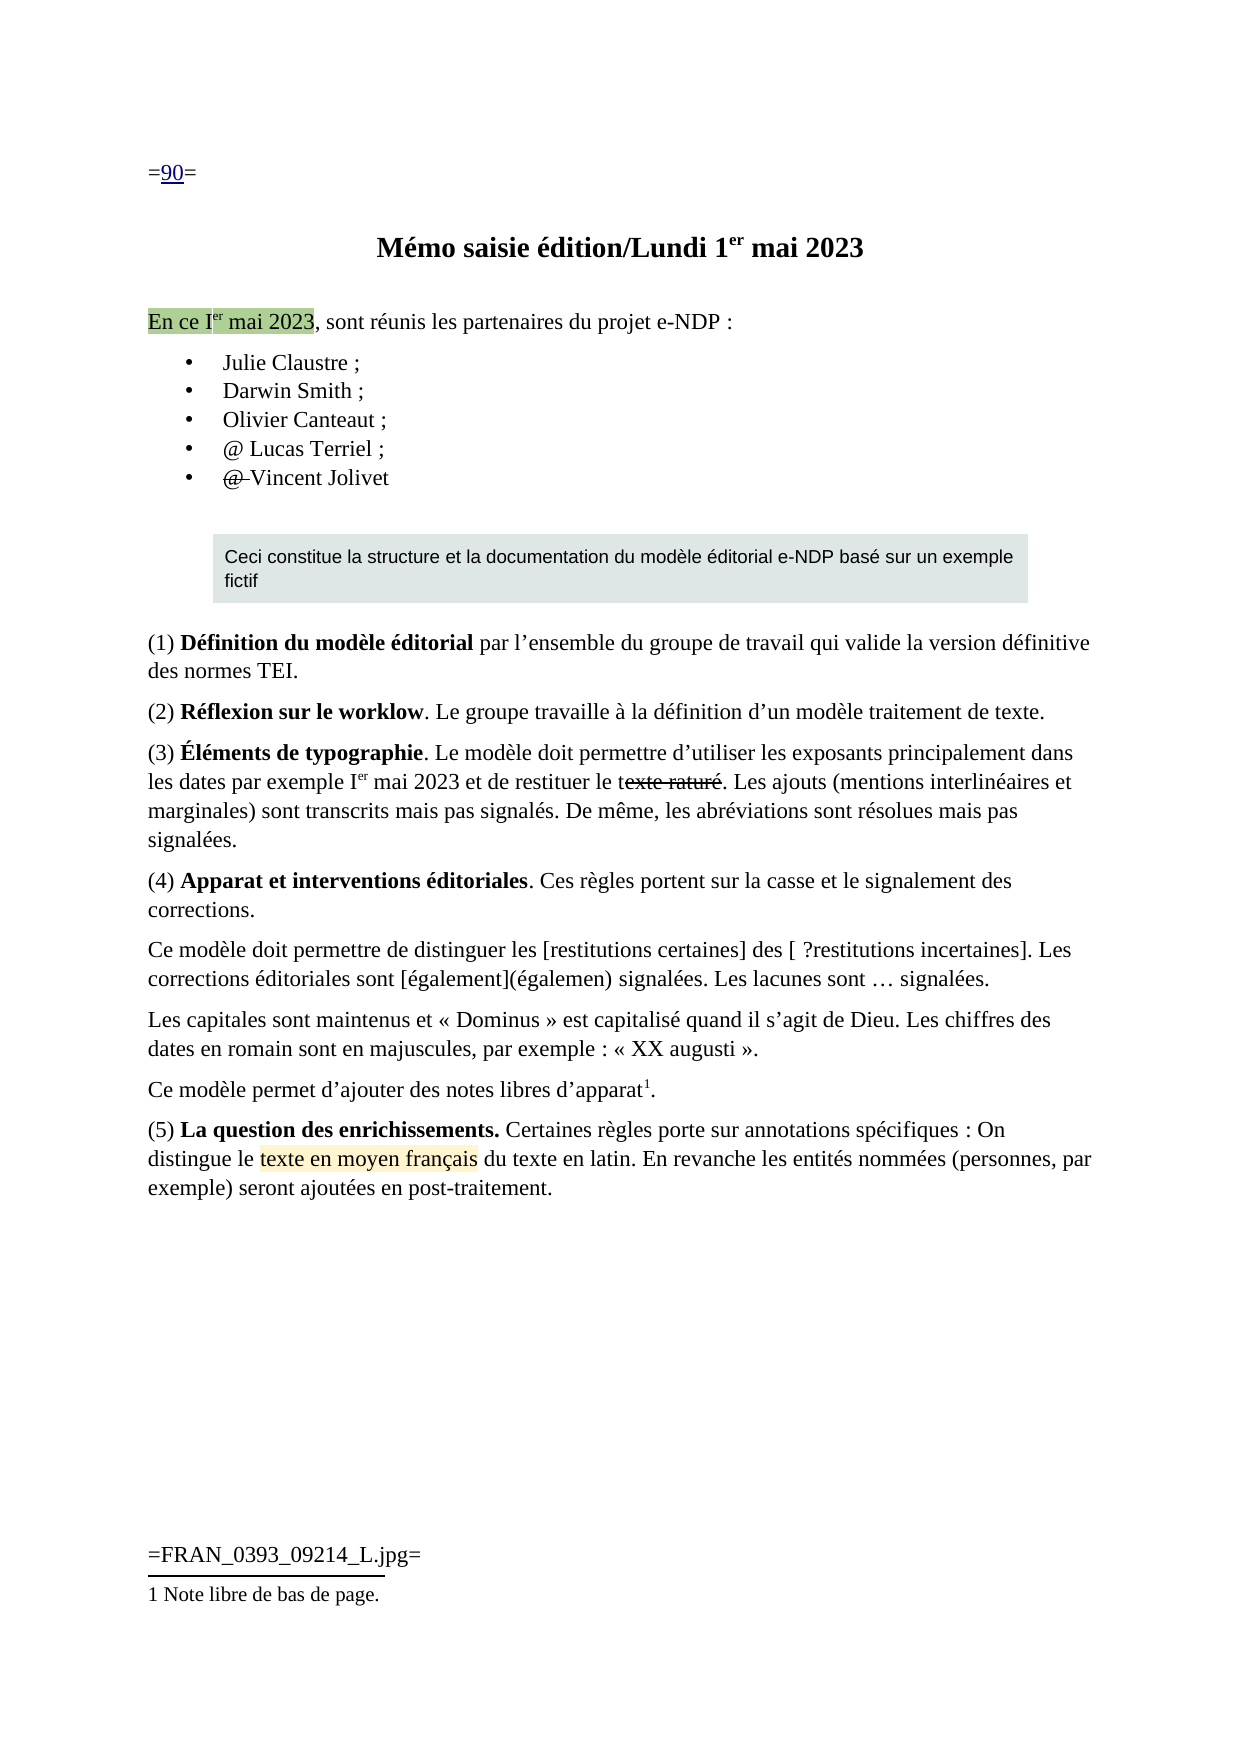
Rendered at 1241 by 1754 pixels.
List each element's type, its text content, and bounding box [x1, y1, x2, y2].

text Ce modèle doit permettre de distinguer les [restitutions certaines] des [ ?restitutions incertaines]. Les corrections éditoriales sont [également](égalemen) signalées. Les lacunes sont … signalées. [148, 936, 1093, 992]
list Darwin Smith ; [185, 378, 1093, 404]
text Note libre de bas de page. [148, 1582, 1093, 1606]
text (5) La question des enrichissements. Certaines règles porte sur annotations spécifiques : On distingue le texte en moyen français du texte en latin. En revanche les entités nommées (personnes, par exemple) seront ajoutées en post-traitement. [148, 1116, 1093, 1201]
text =FRAN_0393_09214_L.jpg= [148, 1541, 1093, 1567]
list Julie Claustre ; [185, 349, 1093, 375]
text (2) Réflexion sur le worklow. Le groupe travaille à la définition d’un modèle traitement de texte. [148, 698, 1093, 725]
list @ Vincent Jolivet [185, 464, 1093, 491]
text En ce Ier mai 2023, sont réunis les partenaires du projet e-NDP : [314, 308, 1093, 334]
text =90= [148, 159, 1093, 186]
subtitle Mémo saisie édition/Lundi 1er mai 2023 [148, 230, 1093, 263]
list @ Lucas Terriel ; [185, 436, 1093, 462]
text (1) Définition du modèle éditorial par l’ensemble du groupe de travail qui valide la version définitive des normes TEI. [148, 629, 1093, 684]
text (4) Apparat et interventions éditoriales. Ces règles portent sur la casse et le signalement des corrections. [148, 867, 1093, 922]
text (3) Éléments de typographie. Le modèle doit permettre d’utiliser les exposants principalement dans les dates par exemple Ier mai 2023 et de restituer le texte raturé. Les ajouts (mentions interlinéaires et marginales) sont transcrits mais pas signalés. De même, les abréviations sont résolues mais pas signalées. [148, 739, 1093, 852]
text Ceci constitue la structure et la documentation du modèle éditorial e-NDP basé sur un exemple fictif [213, 534, 1028, 603]
list Olivier Canteaut ; [185, 407, 1093, 433]
text Ce modèle permet d’ajouter des notes libres d’apparat. [148, 1076, 1093, 1102]
text Les capitales sont maintenus et « Dominus » est capitalisé quand il s’agit de Dieu. Les chiffres des dates en romain sont en majuscules, par exemple : « XX augusti ». [148, 1006, 1093, 1061]
